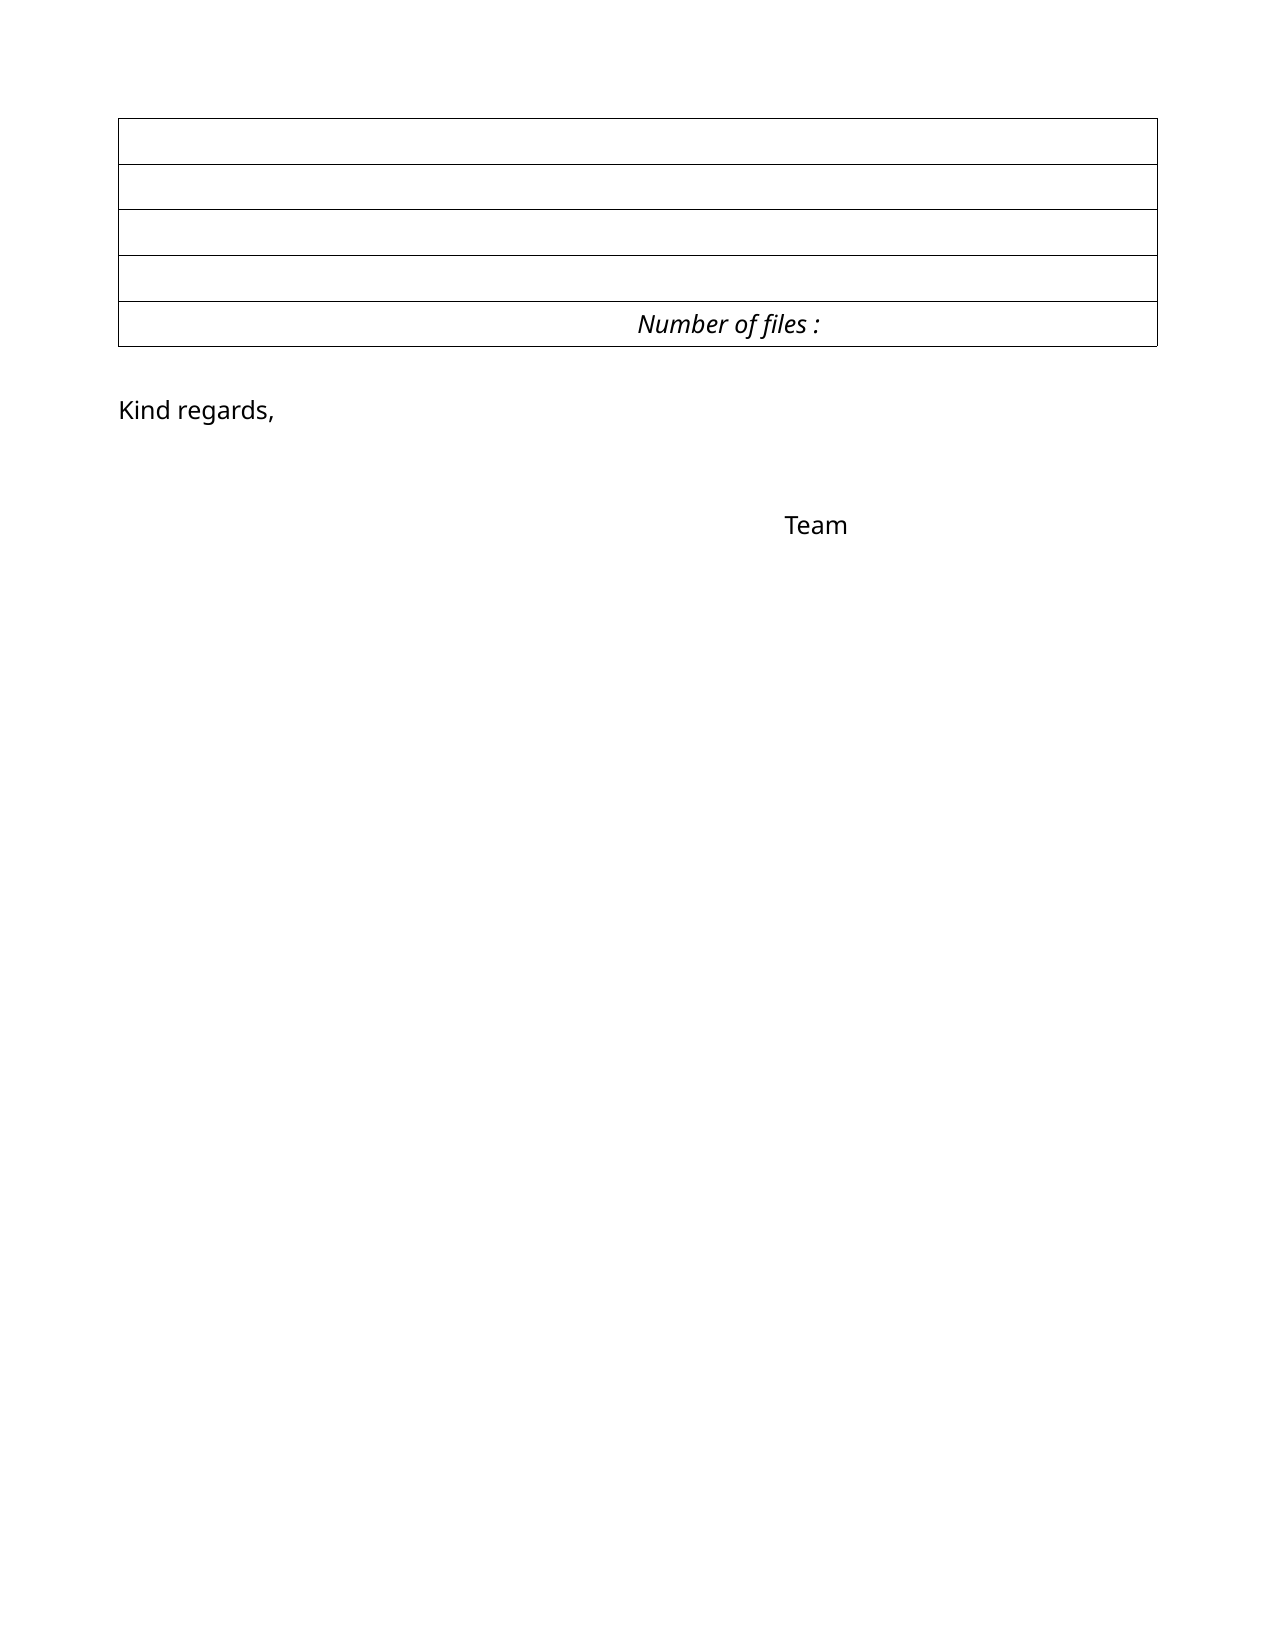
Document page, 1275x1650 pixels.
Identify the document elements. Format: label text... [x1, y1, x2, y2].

text Kind regards, [118, 393, 1157, 427]
text </for> [118, 576, 1157, 610]
table_cell </choose> [119, 210, 1157, 255]
text Team <user.team.name> [784, 508, 1157, 542]
text <if test="user.team"> [784, 473, 1157, 508]
table_cell </when> [119, 165, 1157, 209]
text </if> [784, 542, 1157, 576]
table_cell Number of files : <request.get_waiting_documents()> [119, 302, 1157, 346]
table_cell </for> [119, 256, 1157, 301]
text <user.name> [784, 439, 1157, 473]
table_cell <doc.get_rec_name(None)> [119, 119, 1157, 164]
